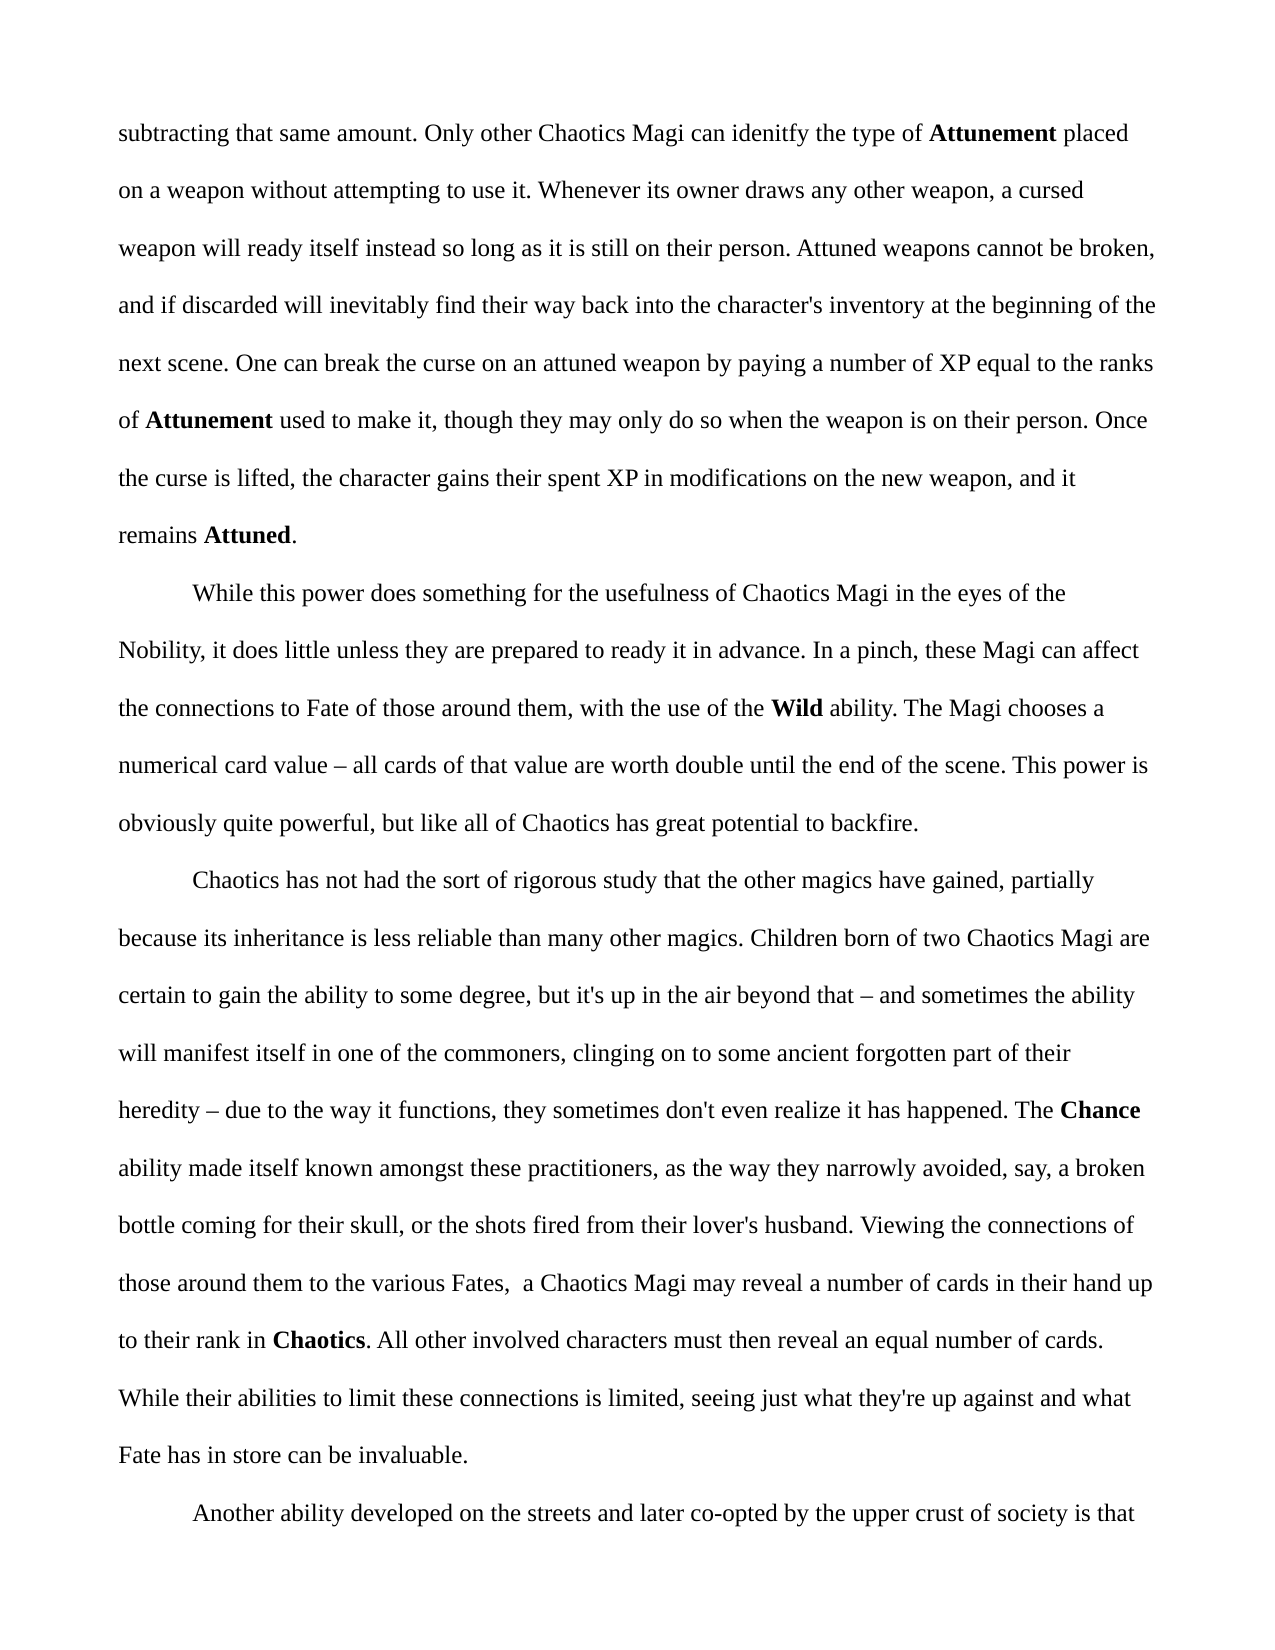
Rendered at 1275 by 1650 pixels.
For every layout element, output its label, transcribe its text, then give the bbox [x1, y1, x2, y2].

text Another ability developed on the streets and later co-opted by the upper crust of society is that [118, 1498, 1157, 1527]
text Chaotics has not had the sort of rigorous study that the other magics have gained, partially because its inheritance is less reliable than many other magics. Children born of two Chaotics Magi are certain to gain the ability to some degree, but it's up in the air beyond that – and sometimes the ability will manifest itself in one of the commoners, clinging on to some ancient forgotten part of their heredity – due to the way it functions, they sometimes don't even realize it has happened. The Chance ability made itself known amongst these practitioners, as the way they narrowly avoided, say, a broken bottle coming for their skull, or the shots fired from their lover's husband. Viewing the connections of those around them to the various Fates, a Chaotics Magi may reveal a number of cards in their hand up to their rank in Chaotics. All other involved characters must then reveal an equal number of cards. While their abilities to limit these connections is limited, seeing just what they're up against and what Fate has in store can be invaluable. [118, 866, 1157, 1469]
text subtracting that same amount. Only other Chaotics Magi can idenitfy the type of Attunement placed on a weapon without attempting to use it. Whenever its owner draws any other weapon, a cursed weapon will ready itself instead so long as it is still on their person. Attuned weapons cannot be broken, and if discarded will inevitably find their way back into the character's inventory at the beginning of the next scene. One can break the curse on an attuned weapon by paying a number of XP equal to the ranks of Attunement used to make it, though they may only do so when the weapon is on their person. Once the curse is lifted, the character gains their spent XP in modifications on the new weapon, and it remains Attuned. [118, 118, 1157, 549]
text While this power does something for the usefulness of Chaotics Magi in the eyes of the Nobility, it does little unless they are prepared to ready it in advance. In a pinch, these Magi can affect the connections to Fate of those around them, with the use of the Wild ability. The Magi chooses a numerical card value – all cards of that value are worth double until the end of the scene. This power is obviously quite powerful, but like all of Chaotics has great potential to backfire. [118, 578, 1157, 837]
